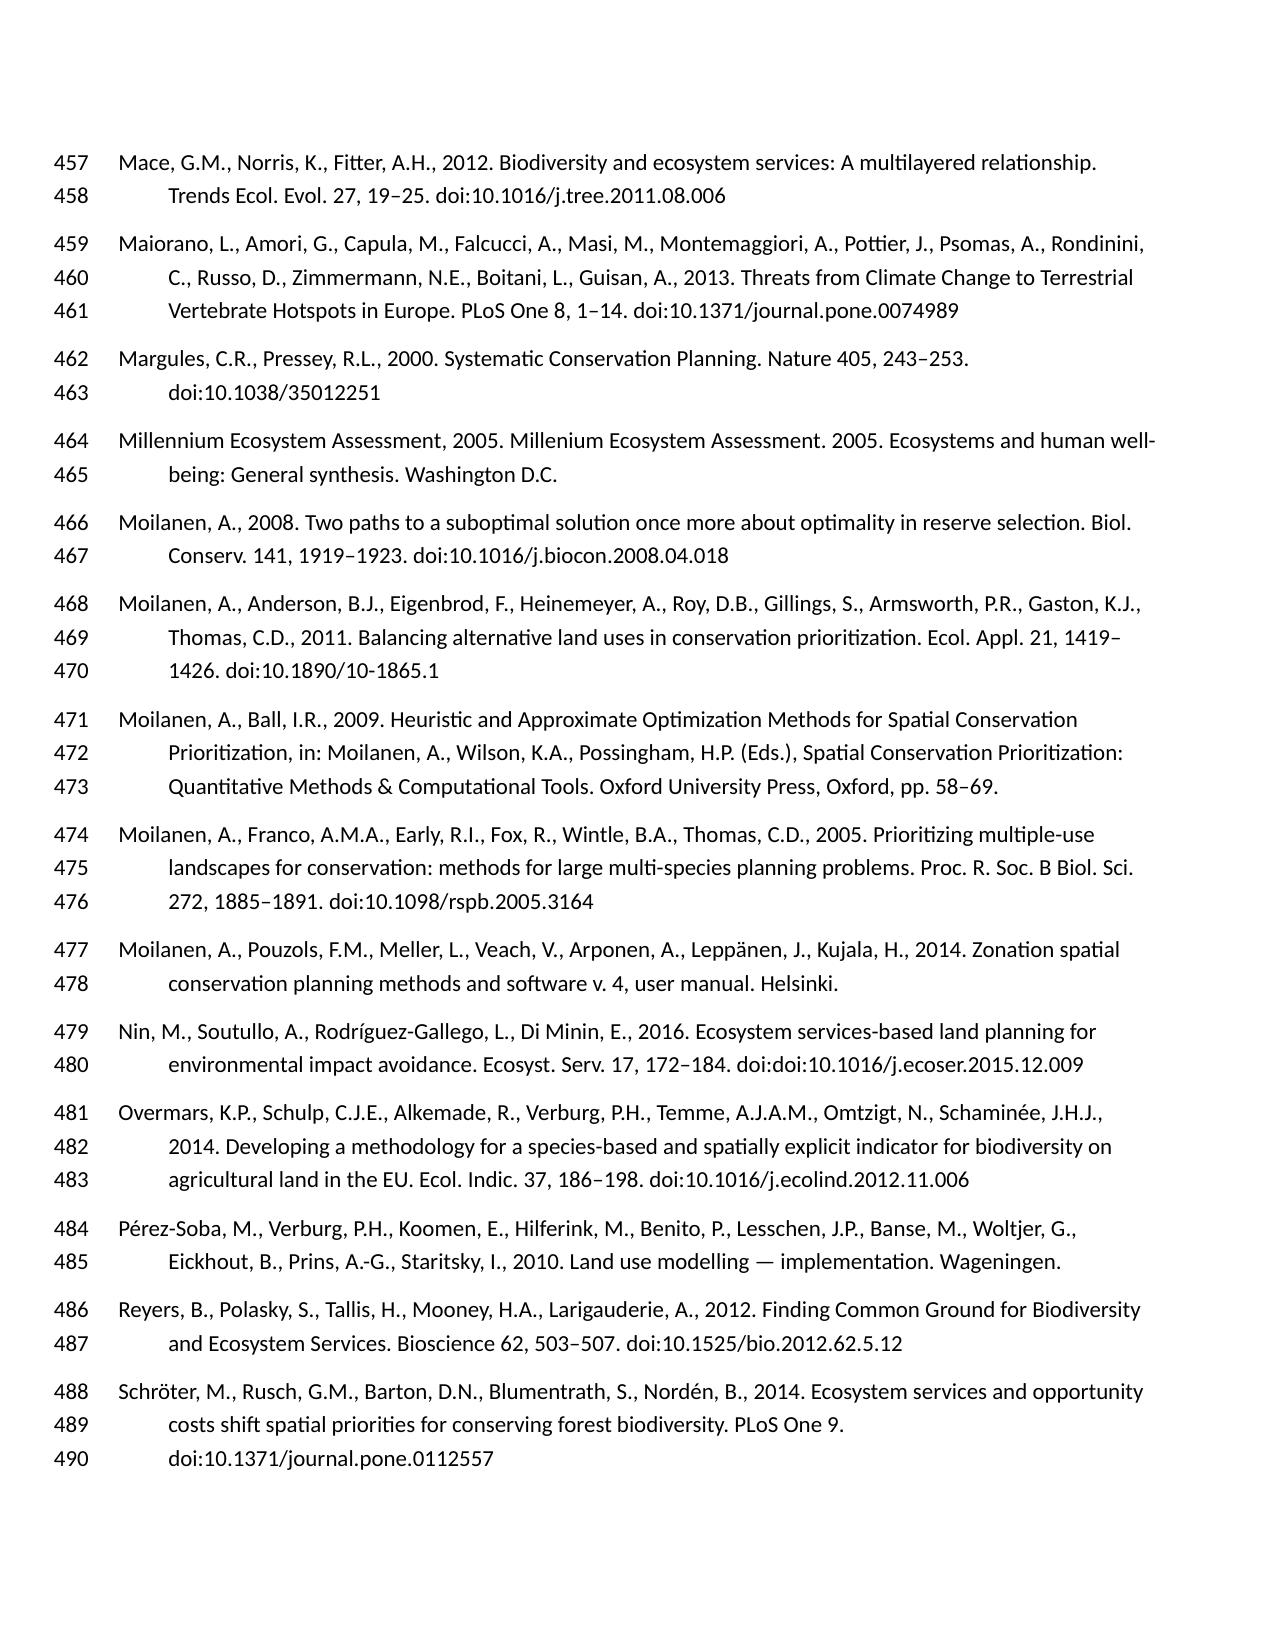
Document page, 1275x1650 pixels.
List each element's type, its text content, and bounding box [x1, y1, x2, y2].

text Nin, M., Soutullo, A., Rodríguez-Gallego, L., Di Minin, E., 2016. Ecosystem services-based land planning for environmental impact avoidance. Ecosyst. Serv. 17, 172–184. doi:doi:10.1016/j.ecoser.2015.12.009 [118, 1017, 1157, 1078]
text Moilanen, A., Anderson, B.J., Eigenbrod, F., Heinemeyer, A., Roy, D.B., Gillings, S., Armsworth, P.R., Gaston, K.J., Thomas, C.D., 2011. Balancing alternative land uses in conservation prioritization. Ecol. Appl. 21, 1419–1426. doi:10.1890/10-1865.1 [118, 589, 1157, 684]
text Reyers, B., Polasky, S., Tallis, H., Mooney, H.A., Larigauderie, A., 2012. Finding Common Ground for Biodiversity and Ecosystem Services. Bioscience 62, 503–507. doi:10.1525/bio.2012.62.5.12 [118, 1295, 1157, 1357]
text Maiorano, L., Amori, G., Capula, M., Falcucci, A., Masi, M., Montemaggiori, A., Pottier, J., Psomas, A., Rondinini, C., Russo, D., Zimmermann, N.E., Boitani, L., Guisan, A., 2013. Threats from Climate Change to Terrestrial Vertebrate Hotspots in Europe. PLoS One 8, 1–14. doi:10.1371/journal.pone.0074989 [118, 229, 1157, 324]
text Moilanen, A., 2008. Two paths to a suboptimal solution once more about optimality in reserve selection. Biol. Conserv. 141, 1919–1923. doi:10.1016/j.biocon.2008.04.018 [118, 508, 1157, 569]
text Moilanen, A., Franco, A.M.A., Early, R.I., Fox, R., Wintle, B.A., Thomas, C.D., 2005. Prioritizing multiple-use landscapes for conservation: methods for large multi-species planning problems. Proc. R. Soc. B Biol. Sci. 272, 1885–1891. doi:10.1098/rspb.2005.3164 [118, 820, 1157, 915]
text Millennium Ecosystem Assessment, 2005. Millenium Ecosystem Assessment. 2005. Ecosystems and human well-being: General synthesis. Washington D.C. [118, 426, 1157, 488]
text Moilanen, A., Pouzols, F.M., Meller, L., Veach, V., Arponen, A., Leppänen, J., Kujala, H., 2014. Zonation spatial conservation planning methods and software v. 4, user manual. Helsinki. [118, 935, 1157, 997]
text Overmars, K.P., Schulp, C.J.E., Alkemade, R., Verburg, P.H., Temme, A.J.A.M., Omtzigt, N., Schaminée, J.H.J., 2014. Developing a methodology for a species-based and spatially explicit indicator for biodiversity on agricultural land in the EU. Ecol. Indic. 37, 186–198. doi:10.1016/j.ecolind.2012.11.006 [118, 1098, 1157, 1193]
text Mace, G.M., Norris, K., Fitter, A.H., 2012. Biodiversity and ecosystem services: A multilayered relationship. Trends Ecol. Evol. 27, 19–25. doi:10.1016/j.tree.2011.08.006 [118, 148, 1157, 209]
text Pérez-Soba, M., Verburg, P.H., Koomen, E., Hilferink, M., Benito, P., Lesschen, J.P., Banse, M., Woltjer, G., Eickhout, B., Prins, A.-G., Staritsky, I., 2010. Land use modelling — implementation. Wageningen. [118, 1214, 1157, 1275]
text Moilanen, A., Ball, I.R., 2009. Heuristic and Approximate Optimization Methods for Spatial Conservation Prioritization, in: Moilanen, A., Wilson, K.A., Possingham, H.P. (Eds.), Spatial Conservation Prioritization: Quantitative Methods & Computational Tools. Oxford University Press, Oxford, pp. 58–69. [118, 705, 1157, 800]
text Margules, C.R., Pressey, R.L., 2000. Systematic Conservation Planning. Nature 405, 243–253. doi:10.1038/35012251 [118, 344, 1157, 406]
text Schröter, M., Rusch, G.M., Barton, D.N., Blumentrath, S., Nordén, B., 2014. Ecosystem services and opportunity costs shift spatial priorities for conserving forest biodiversity. PLoS One 9. doi:10.1371/journal.pone.0112557 [118, 1377, 1157, 1472]
